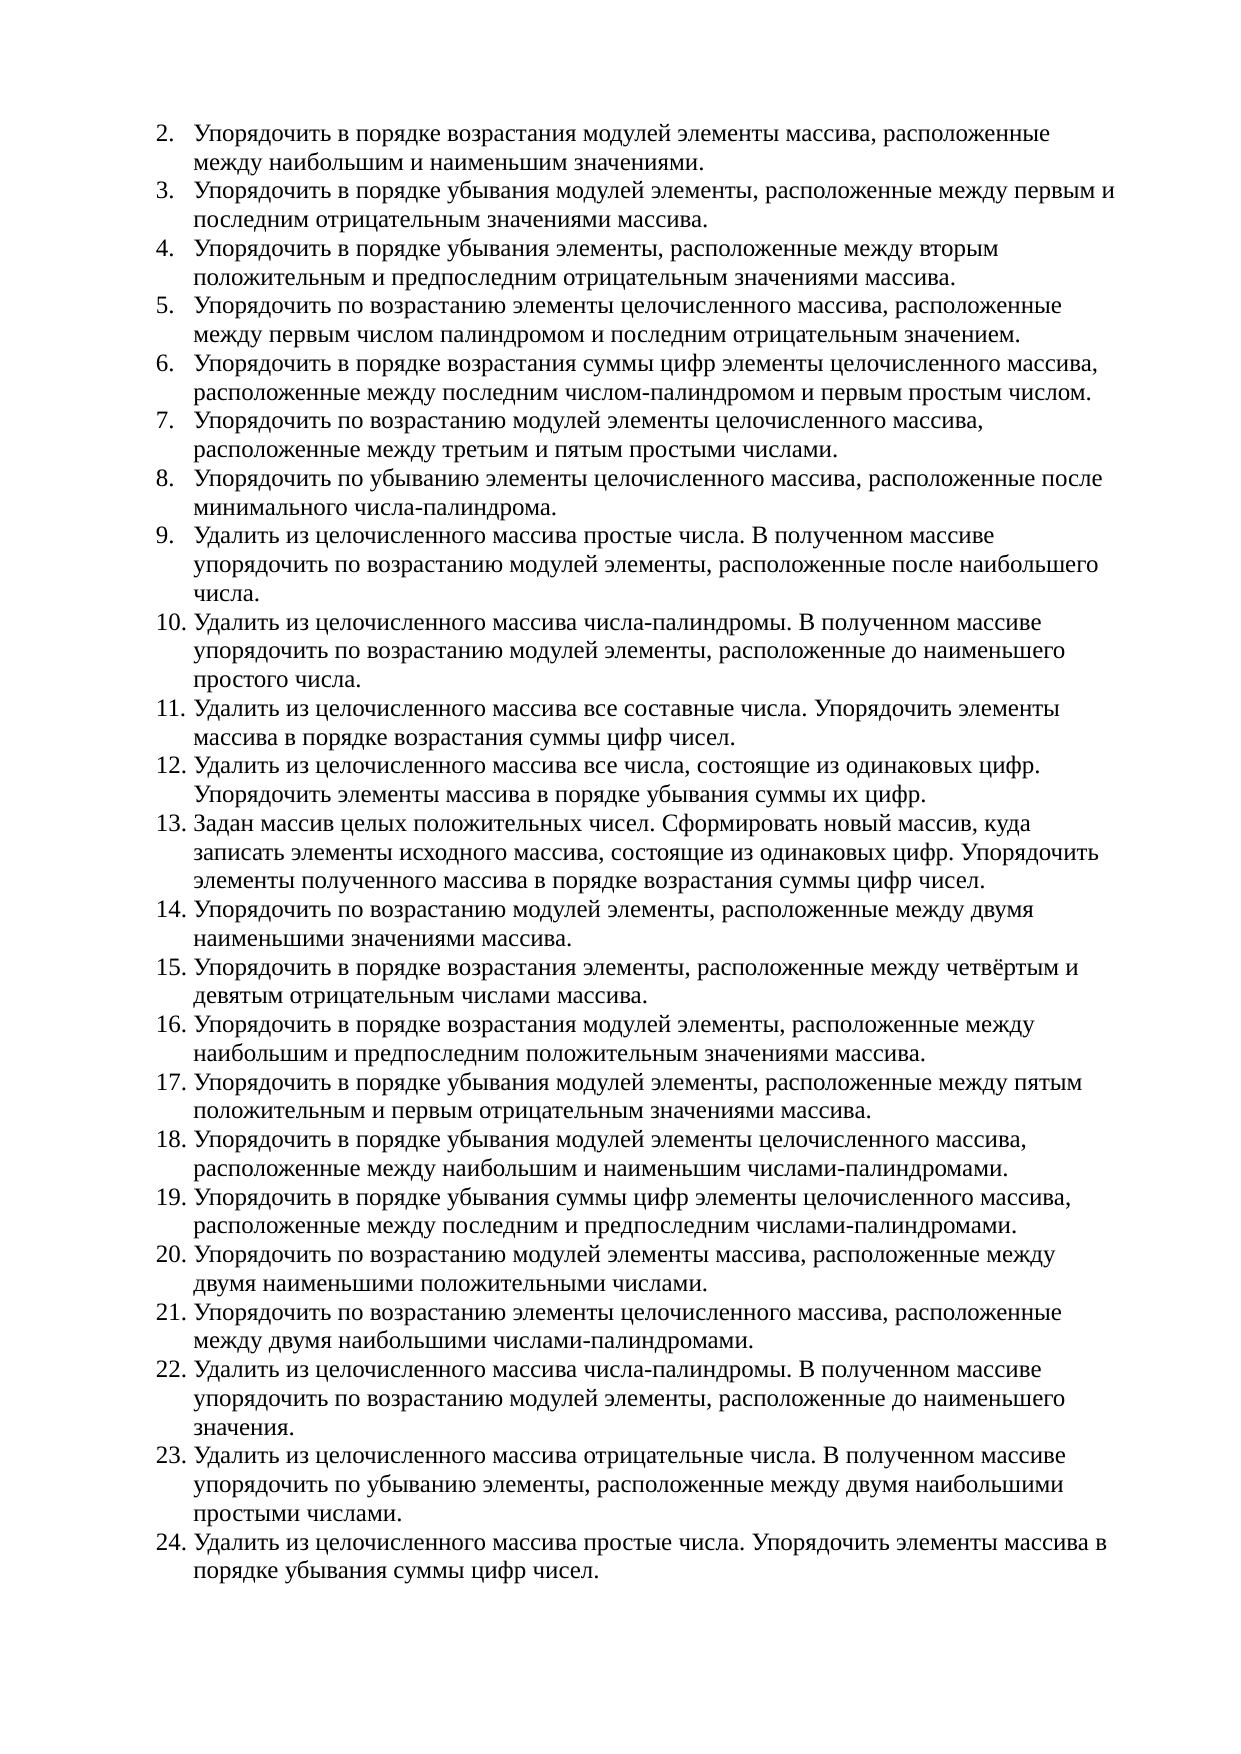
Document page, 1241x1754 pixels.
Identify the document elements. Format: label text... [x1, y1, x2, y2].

list Задан массив целых положительных чисел. Сформировать новый массив, куда записать элементы исходного массива, состоящие из одинаковых цифр. Упорядочить элементы полученного массива в порядке возрастания суммы цифр чисел. [156, 808, 1122, 894]
list Упорядочить в порядке возрастания элементы, расположенные между четвёртым и девятым отрицательным числами массива. [156, 952, 1122, 1009]
list Удалить из целочисленного массива числа-палиндромы. В полученном массиве упорядочить по возрастанию модулей элементы, расположенные до наименьшего значения. [156, 1354, 1122, 1441]
list Упорядочить по возрастанию модулей элементы массива, расположенные между двумя наименьшими положительными числами. [156, 1239, 1122, 1297]
list Удалить из целочисленного массива простые числа. Упорядочить элементы массива в порядке убывания суммы цифр чисел. [156, 1527, 1122, 1584]
list Упорядочить по возрастанию элементы целочисленного массива, расположенные между первым числом палиндромом и последним отрицательным значением. [156, 291, 1122, 348]
list Упорядочить по возрастанию модулей элементы, расположенные между двумя наименьшими значениями массива. [156, 894, 1122, 952]
list Упорядочить по возрастанию элементы целочисленного массива, расположенные между двумя наибольшими числами-палиндромами. [156, 1297, 1122, 1354]
list Упорядочить в порядке убывания модулей элементы целочисленного массива, расположенные между наибольшим и наименьшим числами-палиндромами. [156, 1124, 1122, 1182]
list Упорядочить в порядке возрастания модулей элементы, расположенные между наибольшим и предпоследним положительным значениями массива. [156, 1009, 1122, 1067]
list Упорядочить в порядке убывания модулей элементы, расположенные между пятым положительным и первым отрицательным значениями массива. [156, 1067, 1122, 1124]
list Упорядочить в порядке возрастания модулей элементы массива, расположенные между наибольшим и наименьшим значениями. [156, 118, 1122, 176]
list Удалить из целочисленного массива все составные числа. Упорядочить элементы массива в порядке возрастания суммы цифр чисел. [156, 693, 1122, 751]
list Упорядочить по убыванию элементы целочисленного массива, расположенные после минимального числа-палиндрома. [156, 463, 1122, 521]
list Упорядочить по возрастанию модулей элементы целочисленного массива, расположенные между третьим и пятым простыми числами. [156, 406, 1122, 463]
list Упорядочить в порядке убывания суммы цифр элементы целочисленного массива, расположенные между последним и предпоследним числами-палиндромами. [156, 1182, 1122, 1239]
list Удалить из целочисленного массива простые числа. В полученном массиве упорядочить по возрастанию модулей элементы, расположенные после наибольшего числа. [156, 521, 1122, 607]
list Удалить из целочисленного массива все числа, состоящие из одинаковых цифр. Упорядочить элементы массива в порядке убывания суммы их цифр. [156, 751, 1122, 808]
list Упорядочить в порядке возрастания суммы цифр элементы целочисленного массива, расположенные между последним числом-палиндромом и первым простым числом. [156, 348, 1122, 406]
list Удалить из целочисленного массива числа-палиндромы. В полученном массиве упорядочить по возрастанию модулей элементы, расположенные до наименьшего простого числа. [156, 607, 1122, 693]
list Удалить из целочисленного массива отрицательные числа. В полученном массиве упорядочить по убыванию элементы, расположенные между двумя наибольшими простыми числами. [156, 1441, 1122, 1527]
list Упорядочить в порядке убывания модулей элементы, расположенные между первым и последним отрицательным значениями массива. [156, 176, 1122, 233]
list Упорядочить в порядке убывания элементы, расположенные между вторым положительным и предпоследним отрицательным значениями массива. [156, 233, 1122, 291]
